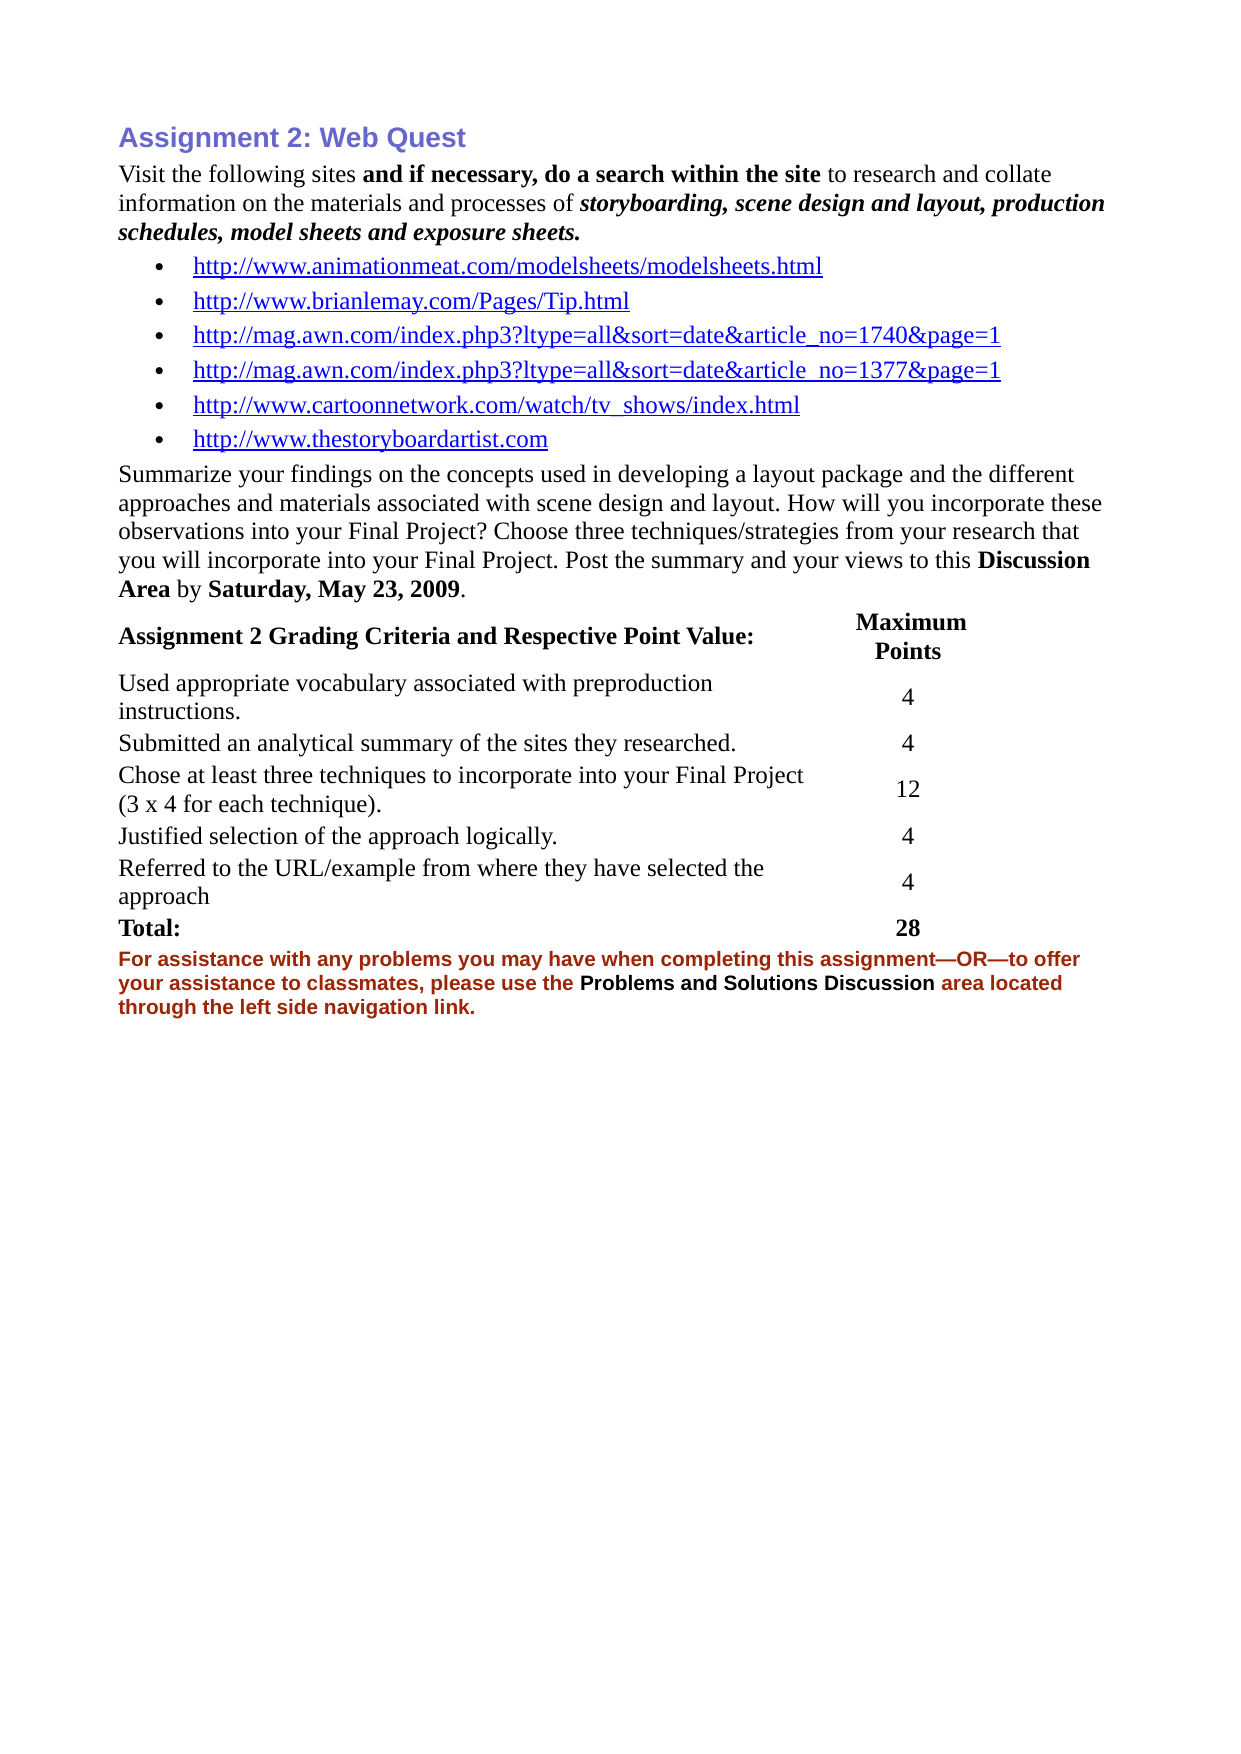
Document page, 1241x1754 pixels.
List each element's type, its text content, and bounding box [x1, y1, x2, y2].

table_cell Chose at least three techniques to incorporate into your Final Project (3 x 4 for each technique). [117, 759, 821, 819]
text Assignment 2: Web Quest [118, 121, 1122, 153]
table_cell 4 [821, 851, 1001, 912]
list http://mag.awn.com/index.php3?ltype=all&sort=date&article_no=1740&page=1 [156, 321, 1122, 349]
table_cell 12 [821, 759, 1001, 819]
text For assistance with any problems you may have when completing this assignment—OR—to offer your assistance to classmates, please use the Problems and Solutions Discussion area located through the left side navigation link. [118, 947, 1122, 1018]
list http://mag.awn.com/index.php3?ltype=all&sort=date&article_no=1377&page=1 [156, 355, 1122, 384]
table_cell Submitted an analytical summary of the sites they researched. [117, 727, 821, 759]
table_cell Total: [117, 912, 821, 944]
table_cell 4 [821, 819, 1001, 851]
list http://www.brianlemay.com/Pages/Tip.html [156, 286, 1122, 315]
table_header Assignment 2 Grading Criteria and Respective Point Value: [117, 606, 821, 666]
table_cell Referred to the URL/example from where they have selected the approach [117, 851, 821, 912]
table_header Maximum Points [821, 606, 1001, 666]
table_cell 4 [821, 727, 1001, 759]
table_cell Used appropriate vocabulary associated with preproduction instructions. [117, 666, 821, 727]
table_cell Justified selection of the approach logically. [117, 819, 821, 851]
list http://www.cartoonnetwork.com/watch/tv_shows/index.html [156, 390, 1122, 418]
table_cell 4 [821, 666, 1001, 727]
list http://www.thestoryboardartist.com [156, 424, 1122, 453]
table_cell 28 [821, 912, 1001, 944]
list http://www.animationmeat.com/modelsheets/modelsheets.html [156, 251, 1122, 280]
text Visit the following sites and if necessary, do a search within the site to research and collate information on the materials and processes of storyboarding, scene design and layout, production schedules, model sheets and exposure sheets. [118, 159, 1122, 246]
text Summarize your findings on the concepts used in developing a layout package and the different approaches and materials associated with scene design and layout. How will you incorporate these observations into your Final Project? Choose three techniques/strategies from your research that you will incorporate into your Final Project. Post the summary and your views to this Discussion Area by Saturday, May 23, 2009. [118, 459, 1122, 603]
